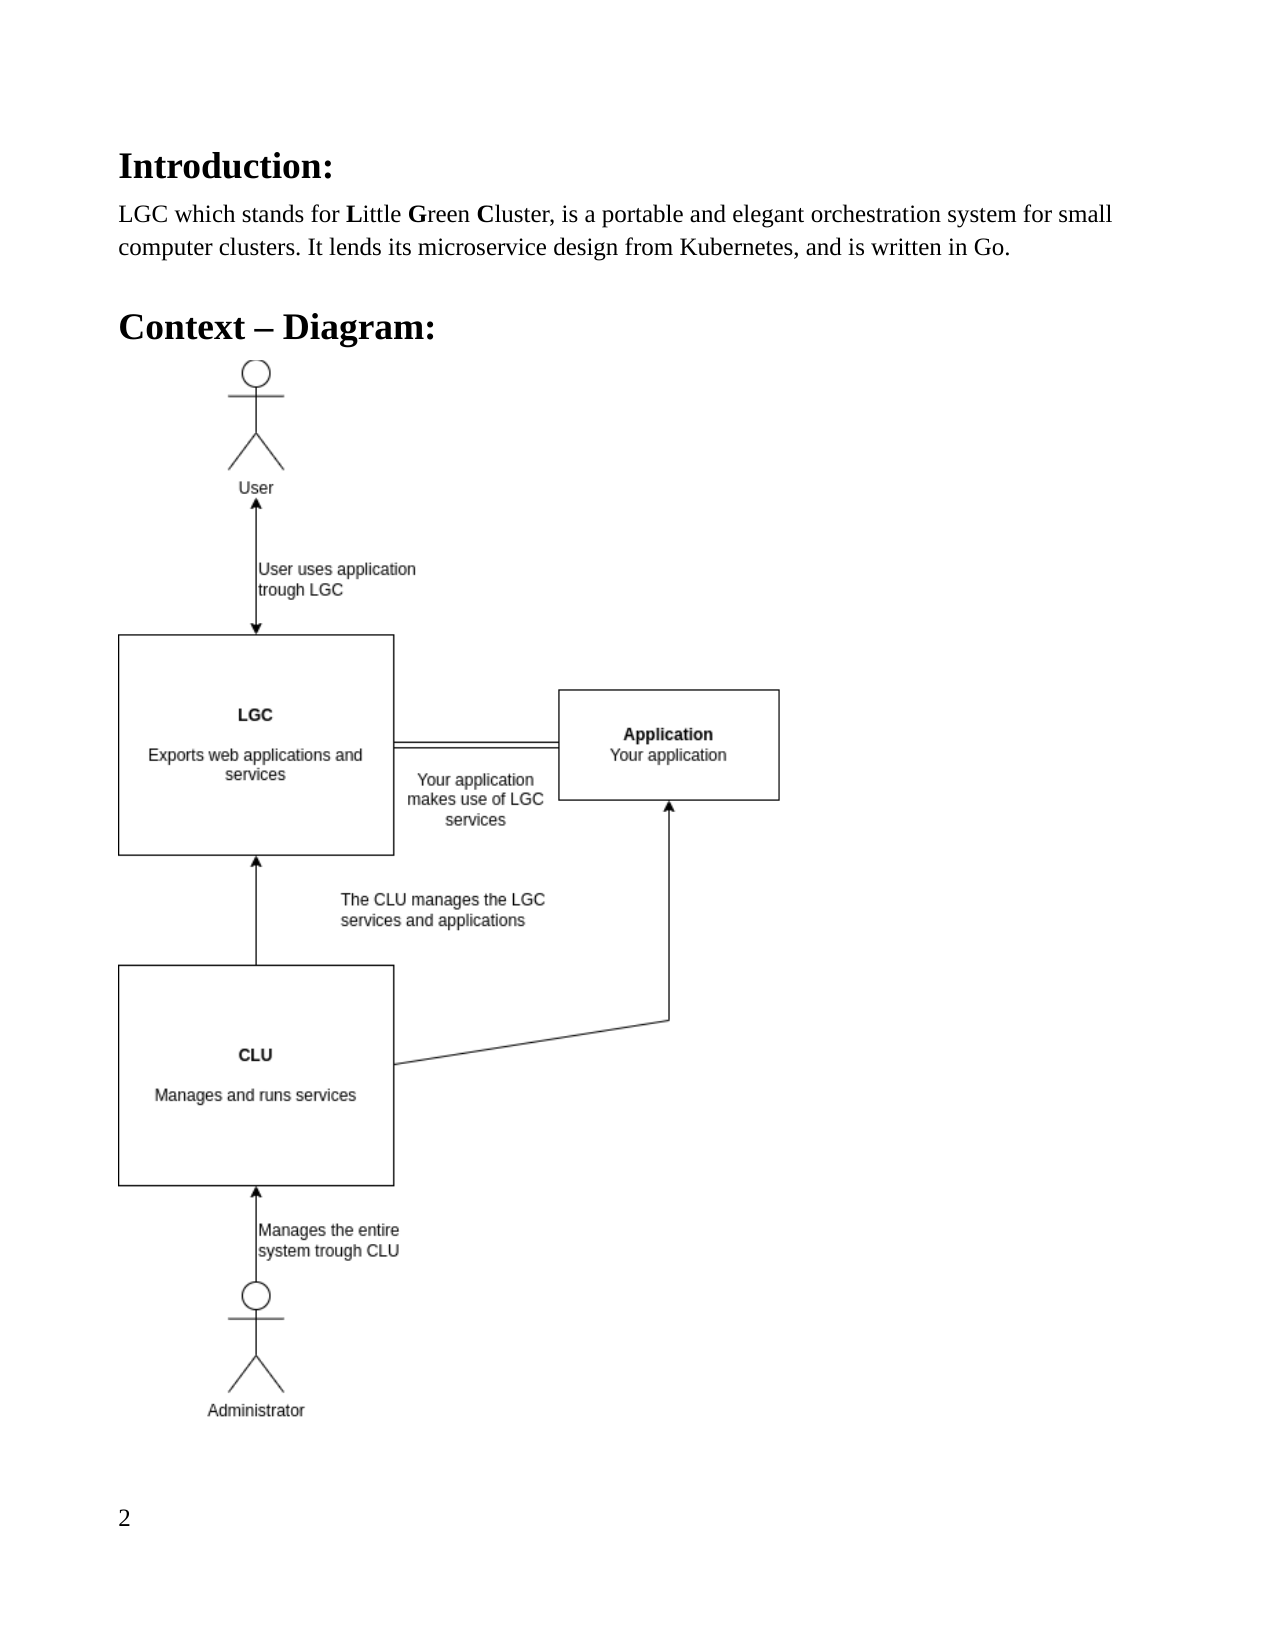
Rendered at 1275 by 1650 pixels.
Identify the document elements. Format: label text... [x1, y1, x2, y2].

subtitle Introduction: [118, 143, 1157, 186]
picture [118, 360, 780, 1422]
subtitle Context – Diagram: [118, 304, 1157, 347]
text LGC which stands for Little Green Cluster, is a portable and elegant orchestration system for small computer clusters. It lends its microservice design from Kubernetes, and is written in Go. [118, 199, 1157, 261]
